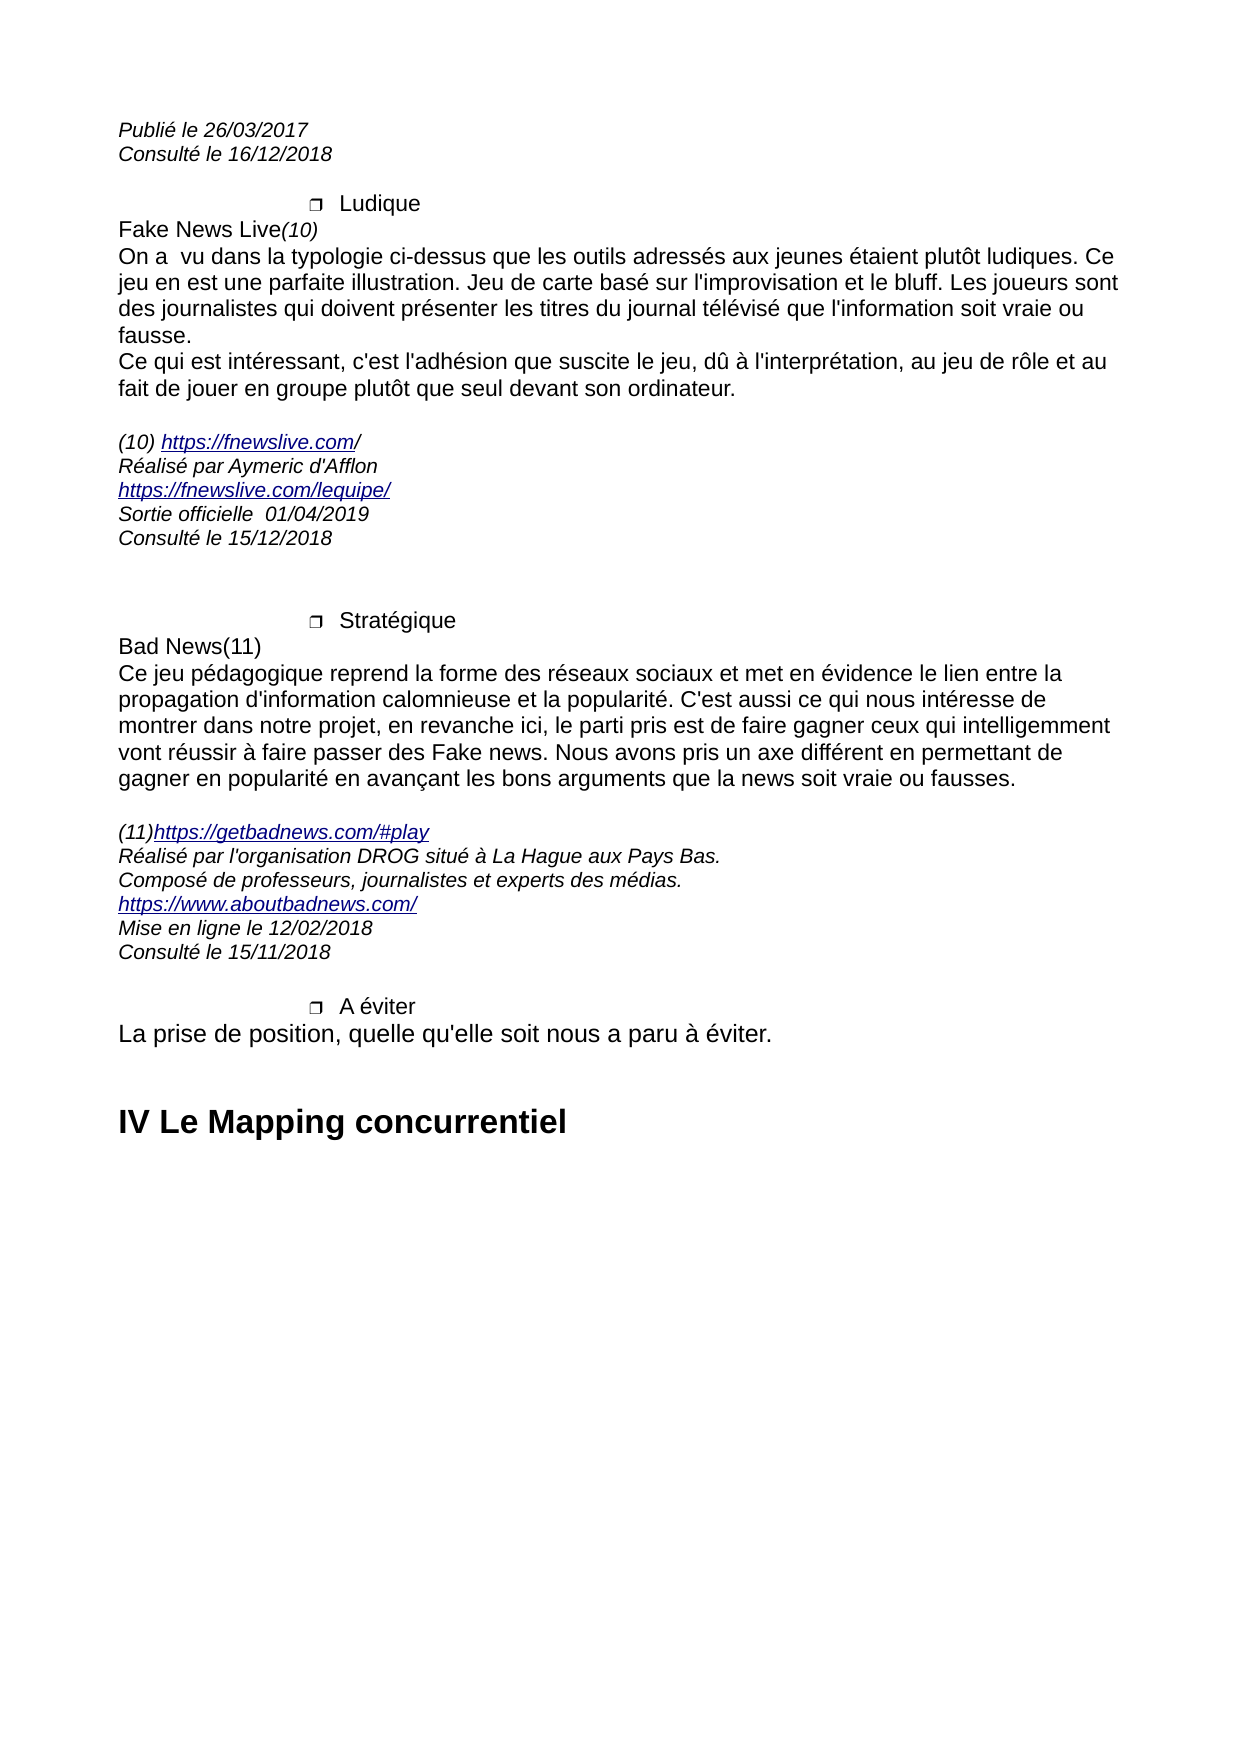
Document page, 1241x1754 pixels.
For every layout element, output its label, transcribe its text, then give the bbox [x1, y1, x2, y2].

list Stratégique [309, 607, 1122, 633]
text Bad News(11) [118, 633, 1122, 659]
text Sortie officielle 01/04/2019 [118, 501, 1122, 525]
list A éviter [309, 993, 1122, 1019]
text (11)https://getbadnews.com/#play [118, 820, 1122, 844]
text Composé de professeurs, journalistes et experts des médias. [118, 868, 1122, 892]
text Consulté le 16/12/2018 [118, 142, 1122, 166]
text https://fnewslive.com/lequipe/ [118, 477, 1122, 501]
text Fake News Live(10) [118, 216, 1122, 243]
text Publié le 26/03/2017 [118, 118, 1122, 142]
text Consulté le 15/12/2018 [118, 525, 1122, 549]
text Réalisé par l'organisation DROG situé à La Hague aux Pays Bas. [118, 844, 1122, 868]
list Ludique [309, 190, 1122, 216]
subtitle IV Le Mapping concurrentiel [118, 1101, 1122, 1140]
text Mise en ligne le 12/02/2018 [118, 916, 1122, 940]
text On a vu dans la typologie ci-dessus que les outils adressés aux jeunes étaient plutôt ludiques. Ce jeu en est une parfaite illustration. Jeu de carte basé sur l'improvisation et le bluff. Les joueurs sont des journalistes qui doivent présenter les titres du journal télévisé que l'information soit vraie ou fausse. [118, 243, 1122, 348]
text Ce qui est intéressant, c'est l'adhésion que suscite le jeu, dû à l'interprétation, au jeu de rôle et au fait de jouer en groupe plutôt que seul devant son ordinateur. [118, 348, 1122, 401]
text Ce jeu pédagogique reprend la forme des réseaux sociaux et met en évidence le lien entre la propagation d'information calomnieuse et la popularité. C'est aussi ce qui nous intéresse de montrer dans notre projet, en revanche ici, le parti pris est de faire gagner ceux qui intelligemment vont réussir à faire passer des Fake news. Nous avons pris un axe différent en permettant de gagner en popularité en avançant les bons arguments que la news soit vraie ou fausses. [118, 659, 1122, 791]
text La prise de position, quelle qu'elle soit nous a paru à éviter. [118, 1019, 1122, 1048]
text (10) https://fnewslive.com/ [118, 429, 1122, 453]
text https://www.aboutbadnews.com/ [118, 892, 1122, 916]
text Consulté le 15/11/2018 [118, 940, 1122, 964]
text Réalisé par Aymeric d'Afflon [118, 453, 1122, 477]
